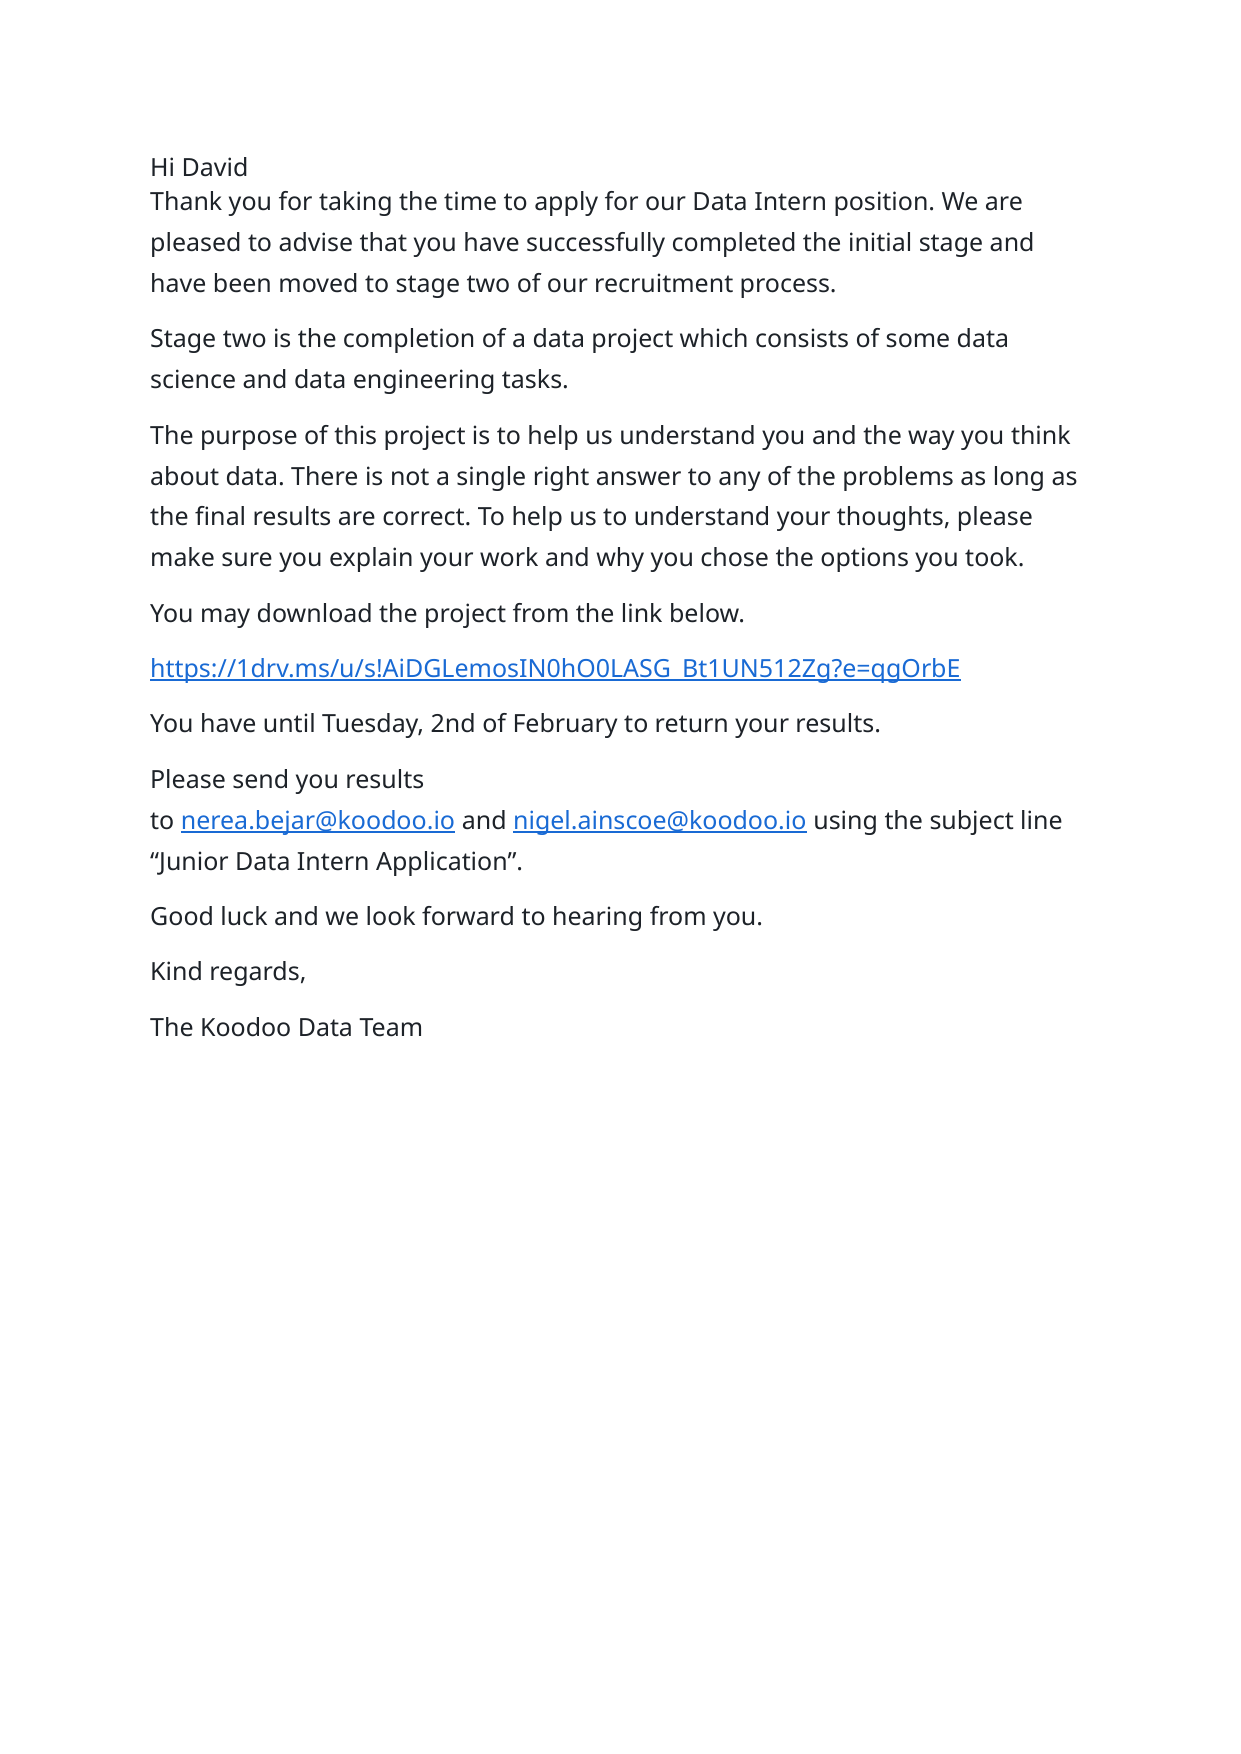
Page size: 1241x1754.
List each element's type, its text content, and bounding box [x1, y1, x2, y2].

text Please send you results to nerea.bejar@koodoo.io and nigel.ainscoe@koodoo.io using the subject line “Junior Data Intern Application”. [150, 762, 1090, 877]
text The purpose of this project is to help us understand you and the way you think about data. There is not a single right answer to any of the problems as long as the final results are correct. To help us to understand your thoughts, please make sure you explain your work and why you chose the options you took. [150, 417, 1090, 574]
text You have until Tuesday, 2nd of February to return your results. [150, 706, 1090, 740]
text Stage two is the completion of a data project which consists of some data science and data engineering tasks. [150, 321, 1090, 396]
text https://1drv.ms/u/s!AiDGLemosIN0hO0LASG_Bt1UN512Zg?e=qgOrbE [150, 651, 1090, 685]
text Hi David [150, 150, 1090, 184]
text Thank you for taking the time to apply for our Data Intern position. We are pleased to advise that you have successfully completed the initial stage and have been moved to stage two of our recruitment process. [150, 184, 1090, 300]
text Good luck and we look forward to hearing from you. [150, 899, 1090, 933]
text The Koodoo Data Team [150, 1009, 1090, 1043]
text You may download the project from the link below. [150, 595, 1090, 629]
text Kind regards, [150, 954, 1090, 988]
